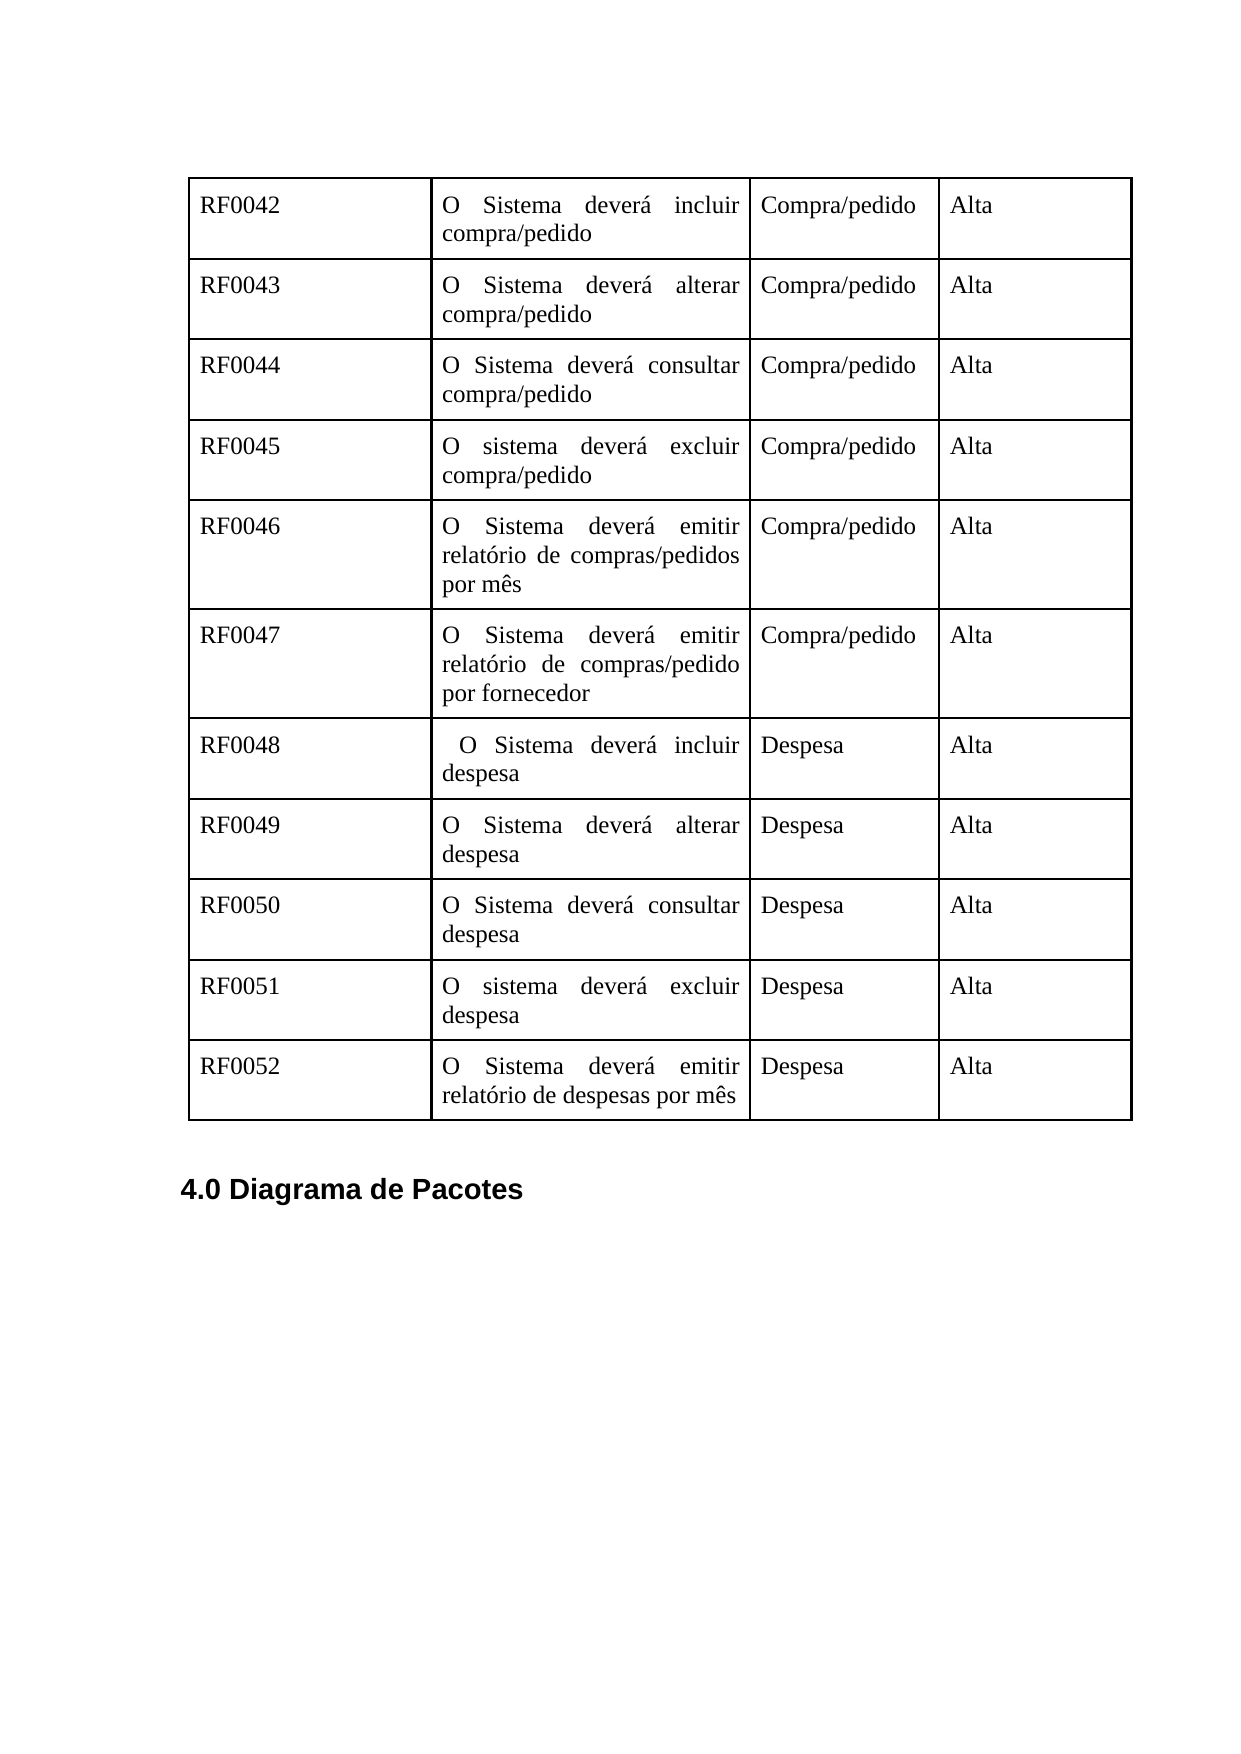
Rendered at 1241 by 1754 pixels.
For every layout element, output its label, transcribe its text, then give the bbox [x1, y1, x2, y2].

table_cell O Sistema deverá emitir relatório de compras/pedidos por mês [433, 501, 749, 608]
table_cell O Sistema deverá emitir relatório de compras/pedido por fornecedor [433, 610, 749, 717]
table_cell RF0049 [190, 800, 430, 878]
table_cell Compra/pedido [751, 501, 938, 608]
table_cell RF0047 [190, 610, 430, 717]
table_cell Alta [940, 1041, 1130, 1119]
table_cell RF0052 [190, 1041, 430, 1119]
table_cell RF0045 [190, 421, 430, 499]
table_cell RF0042 [190, 179, 430, 258]
table_cell RF0046 [190, 501, 430, 608]
table_cell O sistema deverá excluir despesa [433, 961, 749, 1039]
table_cell Alta [940, 961, 1130, 1039]
table_cell O Sistema deverá emitir relatório de despesas por mês [433, 1041, 749, 1119]
table_cell Despesa [751, 1041, 938, 1119]
table_cell Compra/pedido [751, 340, 938, 418]
table_cell Compra/pedido [751, 610, 938, 717]
table_cell O sistema deverá excluir compra/pedido [433, 421, 749, 499]
table_cell Compra/pedido [751, 260, 938, 338]
table_cell RF0048 [190, 719, 430, 798]
table_cell O Sistema deverá incluir compra/pedido [433, 179, 749, 258]
table_cell RF0050 [190, 880, 430, 958]
table_cell Despesa [751, 880, 938, 958]
table_cell Alta [940, 260, 1130, 338]
text 4.0 Diagrama de Pacotes [180, 1172, 1092, 1205]
table_cell Compra/pedido [751, 179, 938, 258]
table_cell RF0051 [190, 961, 430, 1039]
table_cell Alta [940, 501, 1130, 608]
table_cell Alta [940, 179, 1130, 258]
table_cell Despesa [751, 961, 938, 1039]
table_cell Alta [940, 800, 1130, 878]
table_cell RF0043 [190, 260, 430, 338]
table_cell O Sistema deverá consultar despesa [433, 880, 749, 958]
table_cell Alta [940, 610, 1130, 717]
table_cell RF0044 [190, 340, 430, 418]
table_cell O Sistema deverá consultar compra/pedido [433, 340, 749, 418]
table_cell Despesa [751, 719, 938, 798]
table_cell Compra/pedido [751, 421, 938, 499]
table_cell Alta [940, 340, 1130, 418]
table_cell Despesa [751, 800, 938, 878]
table_cell O Sistema deverá alterar compra/pedido [433, 260, 749, 338]
table_cell Alta [940, 880, 1130, 958]
table_cell O Sistema deverá alterar despesa [433, 800, 749, 878]
table_cell O Sistema deverá incluir despesa [433, 719, 749, 798]
table_cell Alta [940, 719, 1130, 798]
table_cell Alta [940, 421, 1130, 499]
